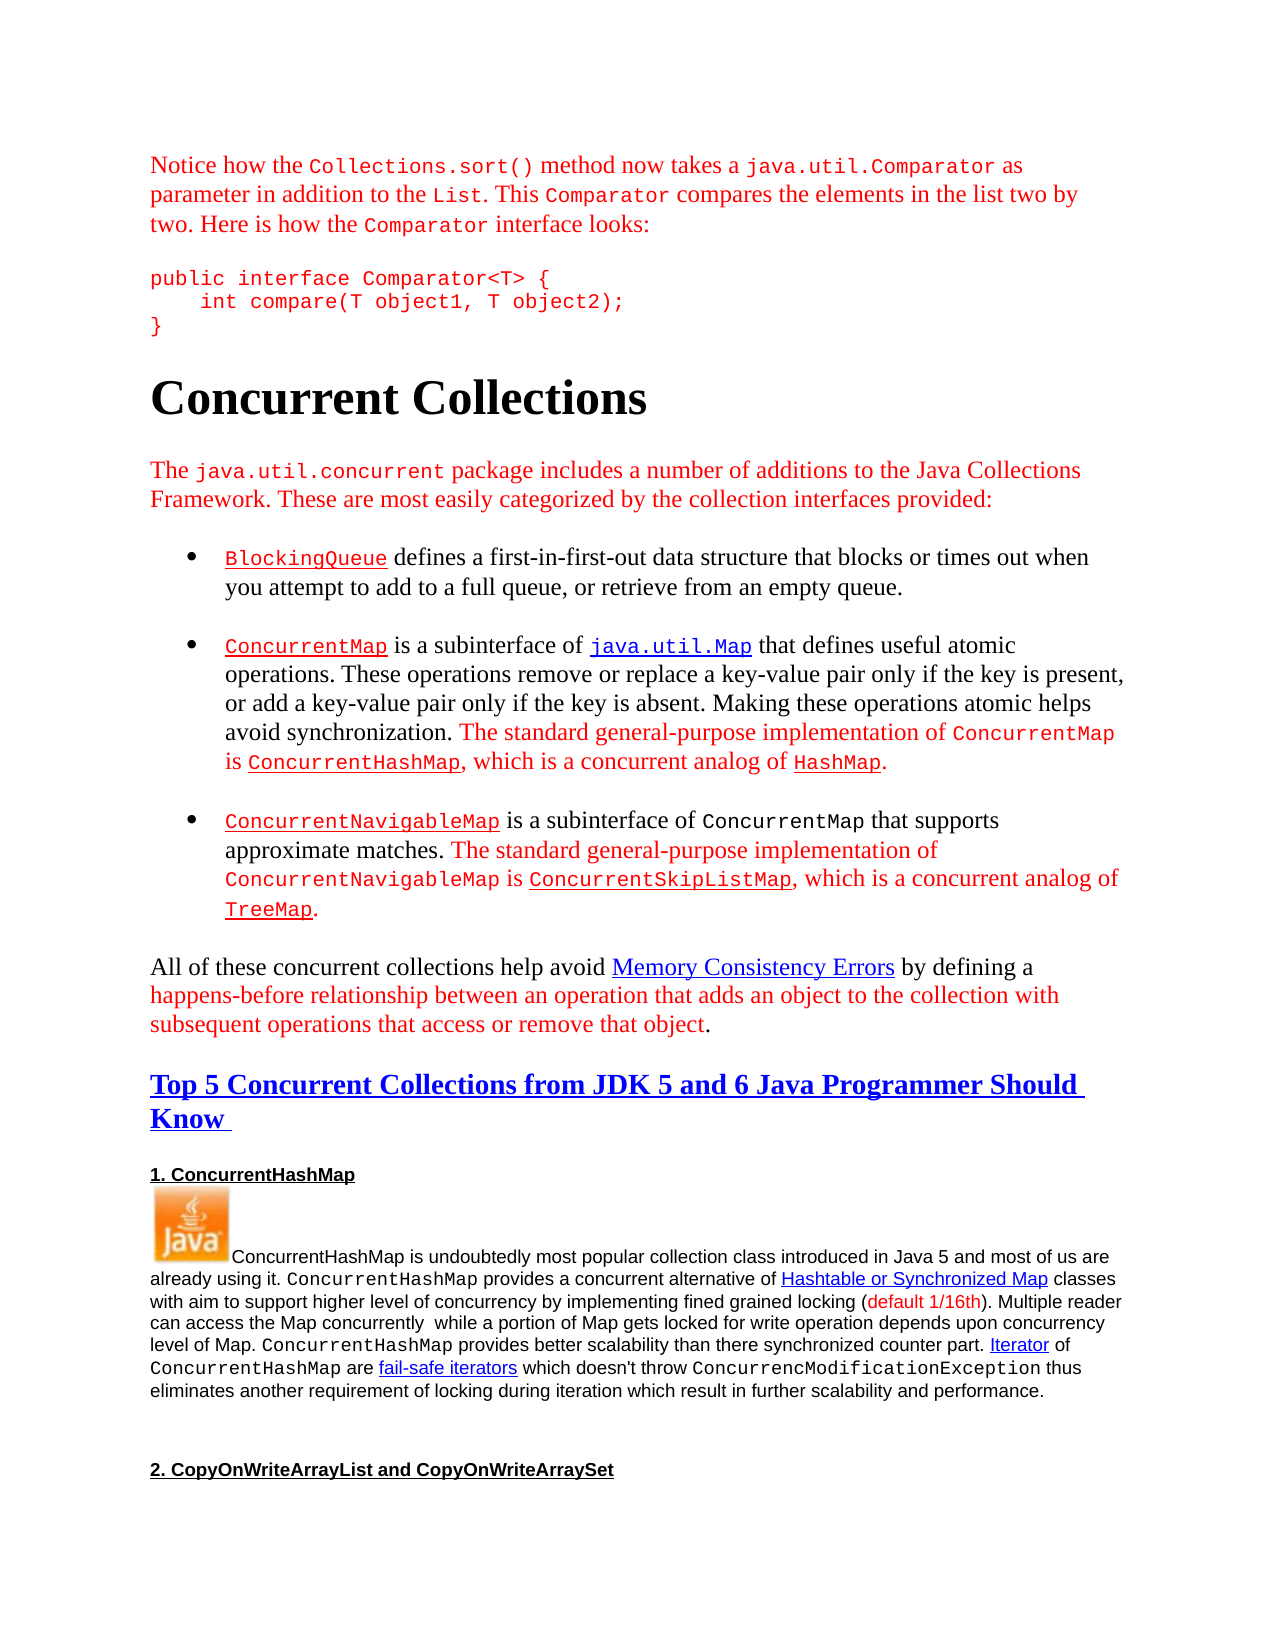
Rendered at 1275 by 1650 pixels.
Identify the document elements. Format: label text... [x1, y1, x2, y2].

list ConcurrentNavigableMap is a subinterface of ConcurrentMap that supports approximate matches. The standard general-purpose implementation of ConcurrentNavigableMap is ConcurrentSkipListMap, which is a concurrent analog of TreeMap. [187, 805, 1125, 923]
subtitle Top 5 Concurrent Collections from JDK 5 and 6 Java Programmer Should Know [150, 1067, 1125, 1134]
text All of these concurrent collections help avoid Memory Consistency Errors by defining a happens-before relationship between an operation that adds an object to the collection with subsequent operations that access or remove that object. [150, 952, 1125, 1038]
text Notice how the Collections.sort() method now takes a java.util.Comparator as parameter in addition to the List. This Comparator compares the elements in the list two by two. Here is how the Comparator interface looks: [150, 150, 1125, 239]
subtitle Concurrent Collections [150, 368, 1125, 426]
text The java.util.concurrent package includes a number of additions to the Java Collections Framework. These are most easily categorized by the collection interfaces provided: [150, 455, 1125, 513]
list ConcurrentMap is a subinterface of java.util.Map that defines useful atomic operations. These operations remove or replace a key-value pair only if the key is present, or add a key-value pair only if the key is absent. Making these operations atomic helps avoid synchronization. The standard general-purpose implementation of ConcurrentMap is ConcurrentHashMap, which is a concurrent analog of HashMap. [187, 630, 1125, 776]
text public interface Comparator<T> { [150, 268, 1125, 292]
picture [153, 1185, 232, 1264]
text } [150, 315, 1125, 339]
text ConcurrentHashMap is undoubtedly most popular collection class introduced in Java 5 and most of us are already using it. ConcurrentHashMap provides a concurrent alternative of Hashtable or Synchronized Map classes with aim to support higher level of concurrency by implementing fined grained locking (default 1/16th). Multiple reader can access the Map concurrently while a portion of Map gets locked for write operation depends upon concurrency level of Map. ConcurrentHashMap provides better scalability than there synchronized counter part. Iterator of ConcurrentHashMap are fail-safe iterators which doesn't throw ConcurrencModificationException thus eliminates another requirement of locking during iteration which result in further scalability and performance. [150, 1185, 1125, 1402]
list BlockingQueue defines a first-in-first-out data structure that blocks or times out when you attempt to add to a full queue, or retrieve from an empty queue. [187, 542, 1125, 601]
text int compare(T object1, T object2); [150, 292, 1125, 315]
text 2. CopyOnWriteArrayList and CopyOnWriteArraySet [150, 1459, 1125, 1481]
text 1. ConcurrentHashMap [150, 1163, 1125, 1185]
